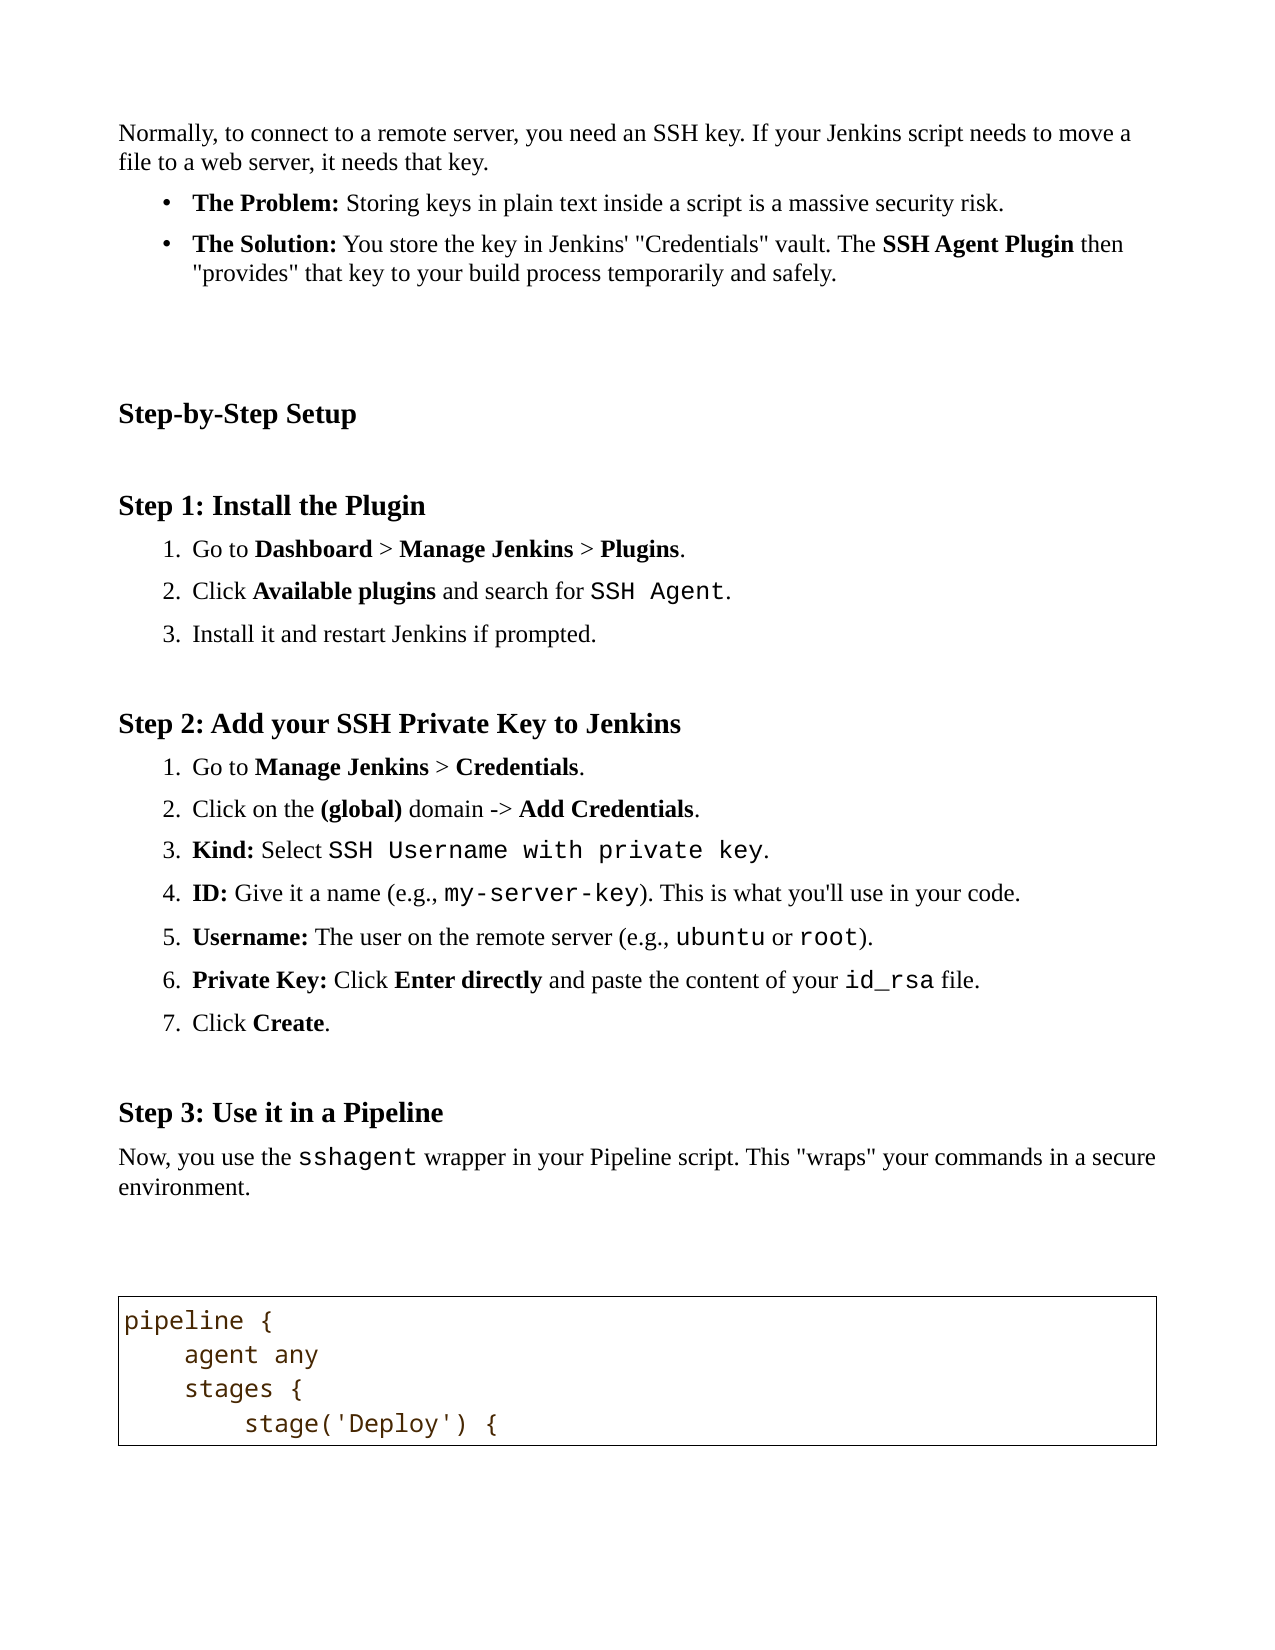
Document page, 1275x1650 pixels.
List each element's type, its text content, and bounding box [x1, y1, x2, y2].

list Kind: Select SSH Username with private key. [162, 835, 1157, 866]
list Click on the (global) domain -> Add Credentials. [162, 794, 1157, 822]
subtitle Step 3: Use it in a Pipeline [118, 1096, 1157, 1129]
text Now, you use the sshagent wrapper in your Pipeline script. This "wraps" your commands in a secure environment. [118, 1142, 1157, 1201]
list The Solution: You store the key in Jenkins' "Credentials" vault. The SSH Agent Plugin then "provides" that key to your build process temporarily and safely. [162, 229, 1157, 287]
text Normally, to connect to a remote server, you need an SSH key. If your Jenkins script needs to move a file to a web server, it needs that key. [118, 118, 1157, 176]
subtitle Step-by-Step Setup [118, 396, 1157, 430]
subtitle Step 1: Install the Plugin [118, 488, 1157, 522]
subtitle Step 2: Add your SSH Private Key to Jenkins [118, 706, 1157, 740]
list The Problem: Storing keys in plain text inside a script is a massive security risk. [162, 188, 1157, 217]
list Install it and restart Jenkins if prompted. [162, 619, 1157, 648]
list Go to Dashboard > Manage Jenkins > Plugins. [162, 534, 1157, 563]
list Click Create. [162, 1008, 1157, 1037]
list Click Available plugins and search for SSH Agent. [162, 576, 1157, 607]
list Username: The user on the remote server (e.g., ubuntu or root). [162, 922, 1157, 952]
list Private Key: Click Enter directly and paste the content of your id_rsa file. [162, 965, 1157, 996]
list Go to Manage Jenkins > Credentials. [162, 752, 1157, 781]
list ID: Give it a name (e.g., my-server-key). This is what you'll use in your code. [162, 878, 1157, 909]
table_header pipeline { agent any stages { stage('Deploy') { [119, 1297, 1156, 1445]
